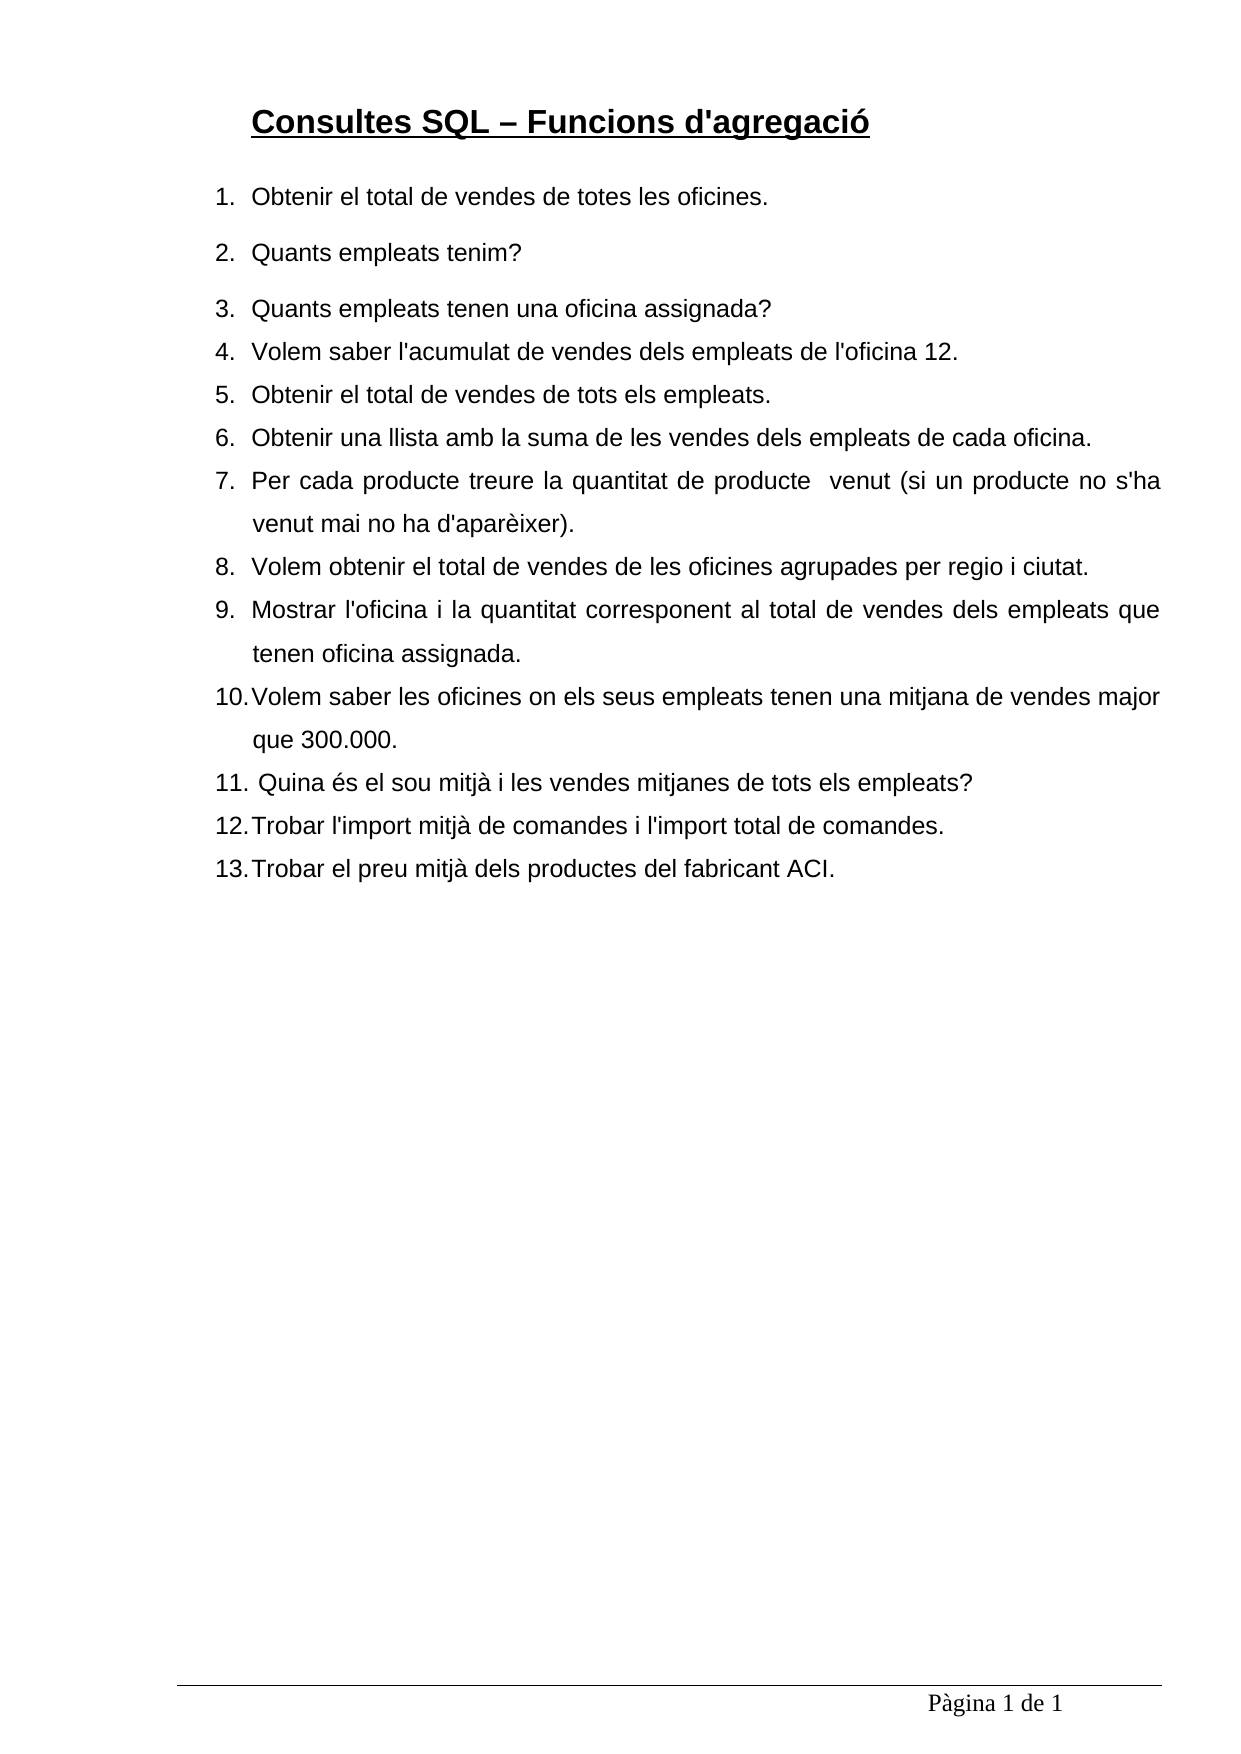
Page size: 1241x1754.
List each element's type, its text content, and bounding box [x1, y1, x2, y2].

list Per cada producte treure la quantitat de producte venut (si un producte no s'ha venut mai no ha d'aparèixer). [215, 466, 1162, 538]
list Obtenir el total de vendes de totes les oficines. [215, 182, 1162, 211]
list Trobar l'import mitjà de comandes i l'import total de comandes. [215, 811, 1162, 840]
list Obtenir el total de vendes de tots els empleats. [215, 380, 1162, 408]
list Volem obtenir el total de vendes de les oficines agrupades per regio i ciutat. [215, 552, 1162, 581]
list Quants empleats tenim? [215, 238, 1162, 267]
list Trobar el preu mitjà dels productes del fabricant ACI. [215, 854, 1162, 883]
list Volem saber l'acumulat de vendes dels empleats de l'oficina 12. [215, 337, 1162, 365]
list Obtenir una llista amb la suma de les vendes dels empleats de cada oficina. [215, 423, 1162, 452]
list Mostrar l'oficina i la quantitat corresponent al total de vendes dels empleats que tenen oficina assignada. [215, 595, 1162, 667]
list Quina és el sou mitjà i les vendes mitjanes de tots els empleats? [215, 768, 1162, 797]
text Consultes SQL – Funcions d'agregació [177, 103, 1162, 141]
list Quants empleats tenen una oficina assignada? [215, 293, 1162, 322]
list Volem saber les oficines on els seus empleats tenen una mitjana de vendes major que 300.000. [215, 682, 1162, 753]
